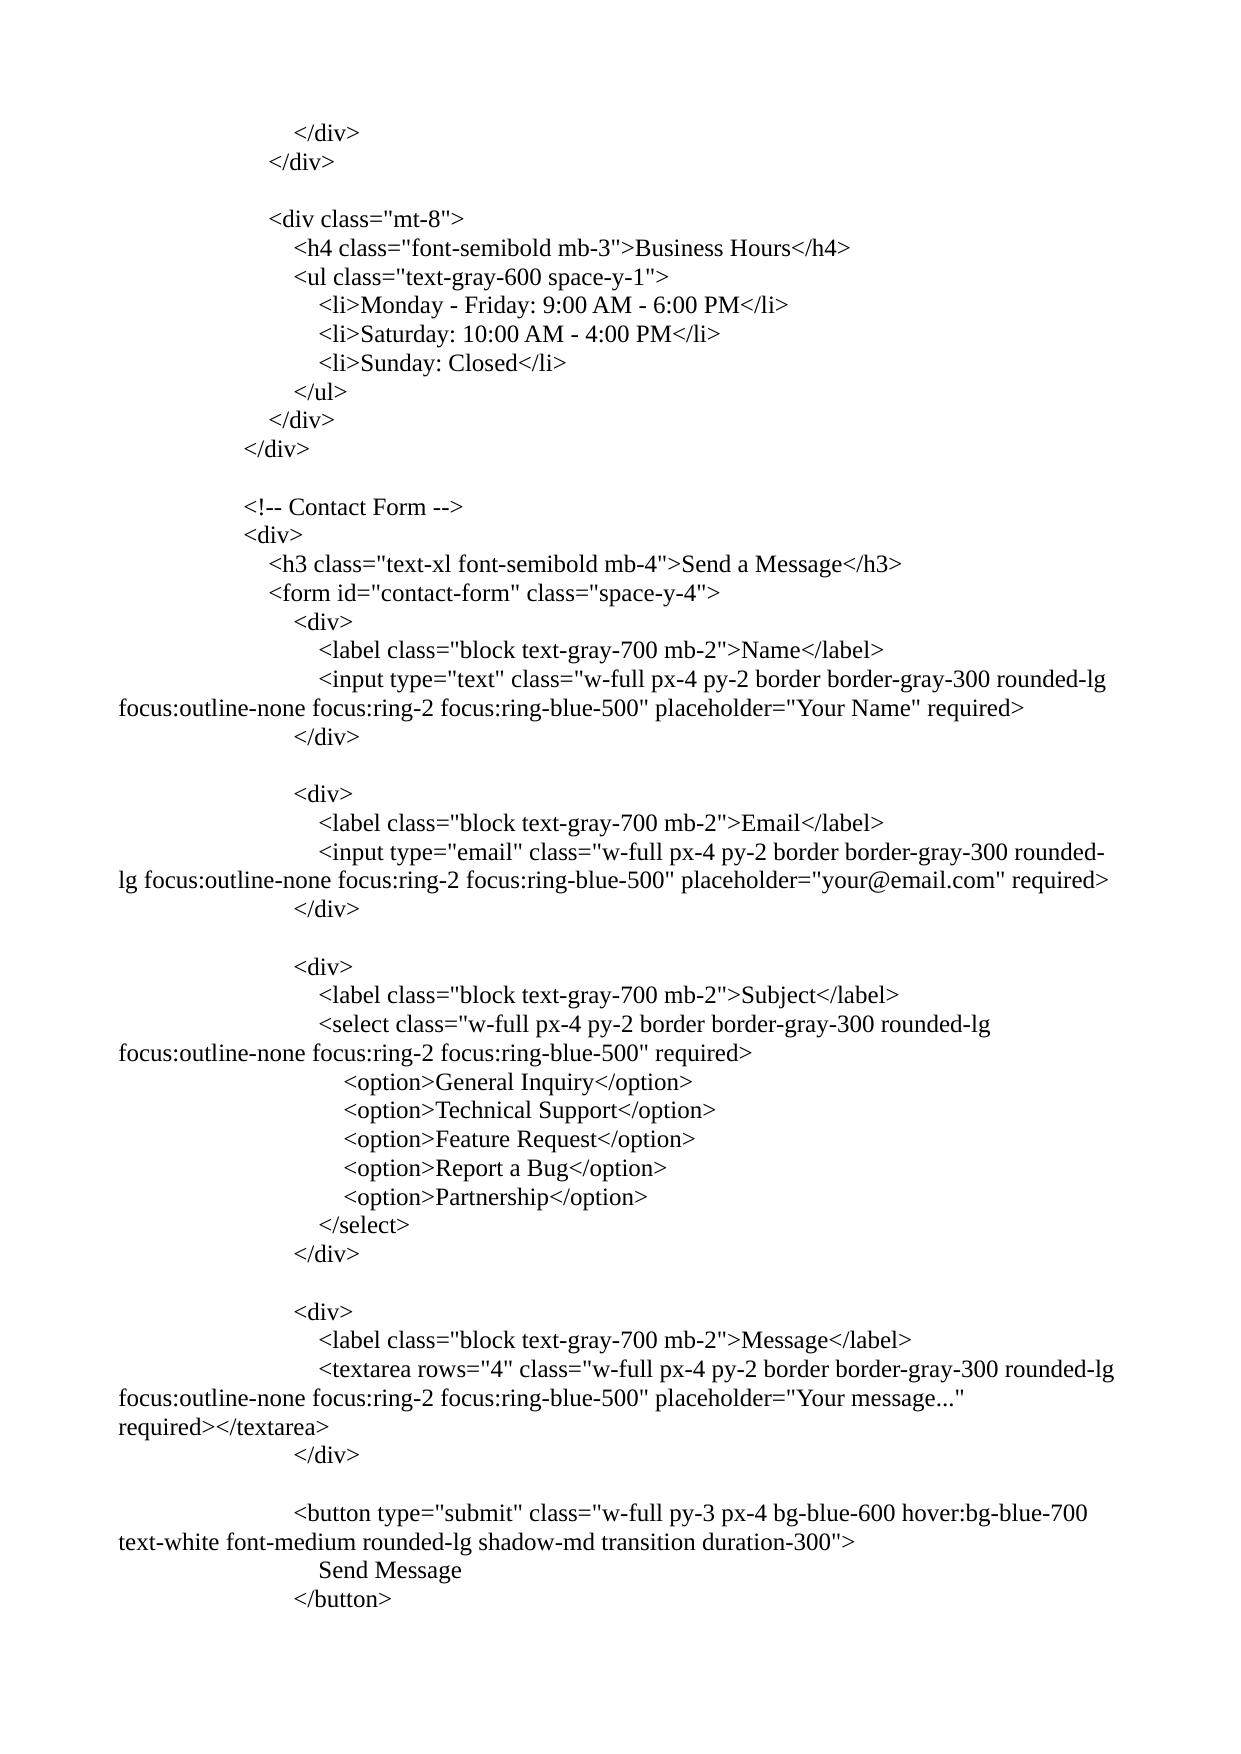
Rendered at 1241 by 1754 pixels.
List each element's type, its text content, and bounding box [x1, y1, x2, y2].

text </button> [118, 1584, 1122, 1613]
text </div> [118, 118, 1122, 147]
text </div> [118, 722, 1122, 751]
text <ul class="text-gray-600 space-y-1"> [118, 262, 1122, 291]
text </div> [118, 434, 1122, 463]
text <input type="email" class="w-full px-4 py-2 border border-gray-300 rounded-lg focus:outline-none focus:ring-2 focus:ring-blue-500" placeholder="your@email.com" required> [118, 837, 1122, 894]
text <button type="submit" class="w-full py-3 px-4 bg-blue-600 hover:bg-blue-700 text-white font-medium rounded-lg shadow-md transition duration-300"> [118, 1498, 1122, 1556]
text <label class="block text-gray-700 mb-2">Name</label> [118, 636, 1122, 664]
text <li>Monday - Friday: 9:00 AM - 6:00 PM</li> [118, 291, 1122, 319]
text Send Message [118, 1556, 1122, 1584]
text <h4 class="font-semibold mb-3">Business Hours</h4> [118, 233, 1122, 262]
text <input type="text" class="w-full px-4 py-2 border border-gray-300 rounded-lg focus:outline-none focus:ring-2 focus:ring-blue-500" placeholder="Your Name" required> [118, 664, 1122, 722]
text </div> [118, 406, 1122, 434]
text </div> [118, 894, 1122, 923]
text </div> [118, 1239, 1122, 1268]
text </select> [118, 1211, 1122, 1239]
text <option>Report a Bug</option> [118, 1153, 1122, 1182]
text <div> [118, 779, 1122, 808]
text <form id="contact-form" class="space-y-4"> [118, 578, 1122, 607]
text <div> [118, 521, 1122, 549]
text <label class="block text-gray-700 mb-2">Subject</label> [118, 981, 1122, 1009]
text <label class="block text-gray-700 mb-2">Email</label> [118, 808, 1122, 837]
text <li>Sunday: Closed</li> [118, 348, 1122, 377]
text <textarea rows="4" class="w-full px-4 py-2 border border-gray-300 rounded-lg focus:outline-none focus:ring-2 focus:ring-blue-500" placeholder="Your message..." required></textarea> [118, 1354, 1122, 1441]
text <div> [118, 607, 1122, 636]
text <option>Partnership</option> [118, 1182, 1122, 1211]
text </ul> [118, 377, 1122, 406]
text <!-- Contact Form --> [118, 492, 1122, 521]
text </div> [118, 147, 1122, 176]
text </div> [118, 1441, 1122, 1469]
text <option>Technical Support</option> [118, 1096, 1122, 1124]
text <div> [118, 952, 1122, 981]
text <option>Feature Request</option> [118, 1124, 1122, 1153]
text <label class="block text-gray-700 mb-2">Message</label> [118, 1326, 1122, 1354]
text <option>General Inquiry</option> [118, 1067, 1122, 1096]
text <h3 class="text-xl font-semibold mb-4">Send a Message</h3> [118, 549, 1122, 578]
text <div> [118, 1297, 1122, 1326]
text <li>Saturday: 10:00 AM - 4:00 PM</li> [118, 319, 1122, 348]
text <select class="w-full px-4 py-2 border border-gray-300 rounded-lg focus:outline-none focus:ring-2 focus:ring-blue-500" required> [118, 1009, 1122, 1067]
text <div class="mt-8"> [118, 204, 1122, 233]
